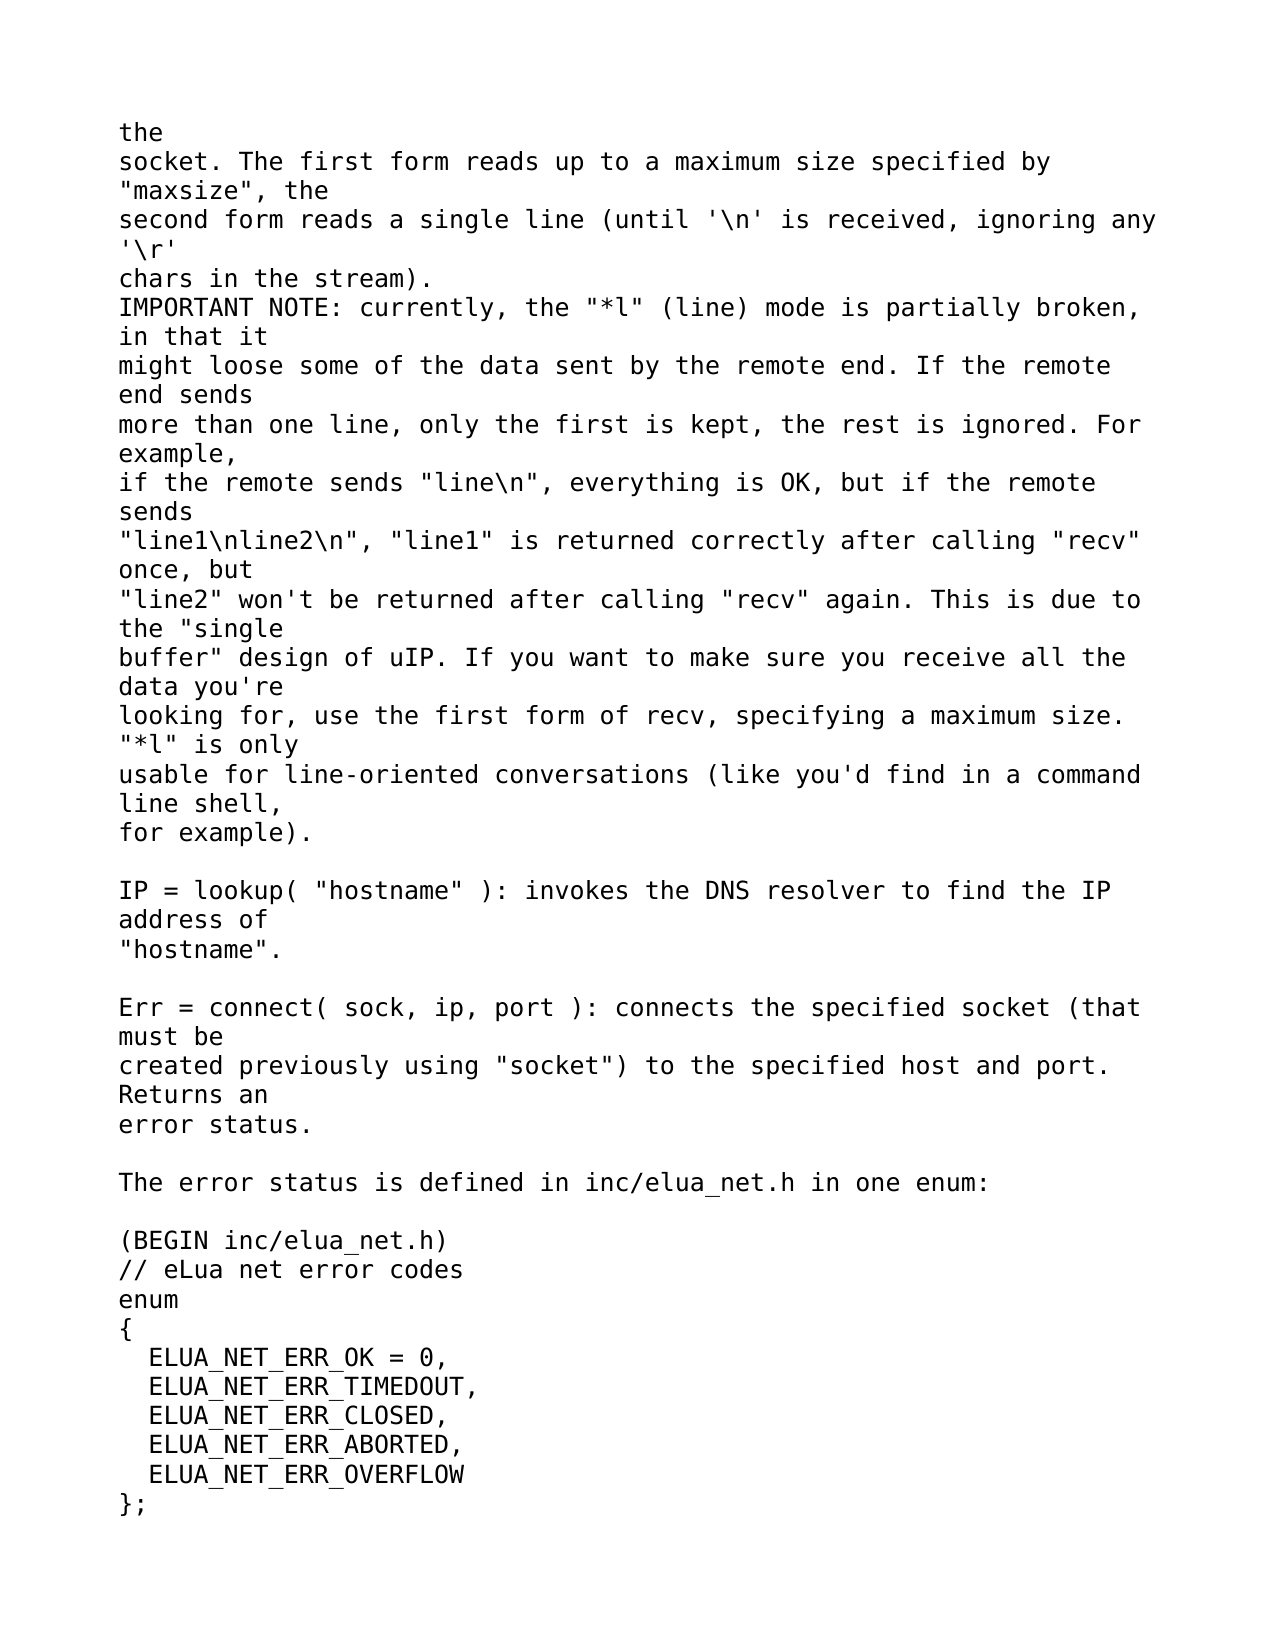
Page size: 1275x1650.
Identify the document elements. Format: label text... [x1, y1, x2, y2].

text chars in the stream). [118, 264, 1157, 293]
text }; [118, 1489, 1157, 1518]
text Err = connect( sock, ip, port ): connects the specified socket (that must be [118, 993, 1157, 1051]
text for example). [118, 818, 1157, 847]
text might loose some of the data sent by the remote end. If the remote end sends [118, 351, 1157, 410]
text (BEGIN inc/elua_net.h) [118, 1226, 1157, 1256]
text if the remote sends "line\n", everything is OK, but if the remote sends [118, 468, 1157, 526]
text "hostname". [118, 935, 1157, 964]
text second form reads a single line (until '\n' is received, ignoring any '\r' [118, 206, 1157, 264]
text IMPORTANT NOTE: currently, the "*l" (line) mode is partially broken, in that it [118, 293, 1157, 351]
text IP = lookup( "hostname" ): invokes the DNS resolver to find the IP address of [118, 876, 1157, 935]
text "line1\nline2\n", "line1" is returned correctly after calling "recv" once, but [118, 526, 1157, 585]
text The error status is defined in inc/elua_net.h in one enum: [118, 1168, 1157, 1197]
text enum [118, 1285, 1157, 1314]
text ELUA_NET_ERR_ABORTED, [118, 1431, 1157, 1460]
text created previously using "socket") to the specified host and port. Returns an [118, 1051, 1157, 1110]
text socket. The first form reads up to a maximum size specified by "maxsize", the [118, 147, 1157, 206]
text ELUA_NET_ERR_OK = 0, [118, 1343, 1157, 1372]
text ELUA_NET_ERR_CLOSED, [118, 1401, 1157, 1431]
text buffer" design of uIP. If you want to make sure you receive all the data you're [118, 643, 1157, 701]
text looking for, use the first form of recv, specifying a maximum size. "*l" is only [118, 701, 1157, 760]
text usable for line-oriented conversations (like you'd find in a command line shell, [118, 760, 1157, 818]
text the [118, 118, 1157, 147]
text ELUA_NET_ERR_TIMEDOUT, [118, 1372, 1157, 1401]
text more than one line, only the first is kept, the rest is ignored. For example, [118, 410, 1157, 468]
text { [118, 1314, 1157, 1343]
text // eLua net error codes [118, 1256, 1157, 1285]
text ELUA_NET_ERR_OVERFLOW [118, 1460, 1157, 1489]
text error status. [118, 1110, 1157, 1139]
text "line2" won't be returned after calling "recv" again. This is due to the "single [118, 585, 1157, 643]
